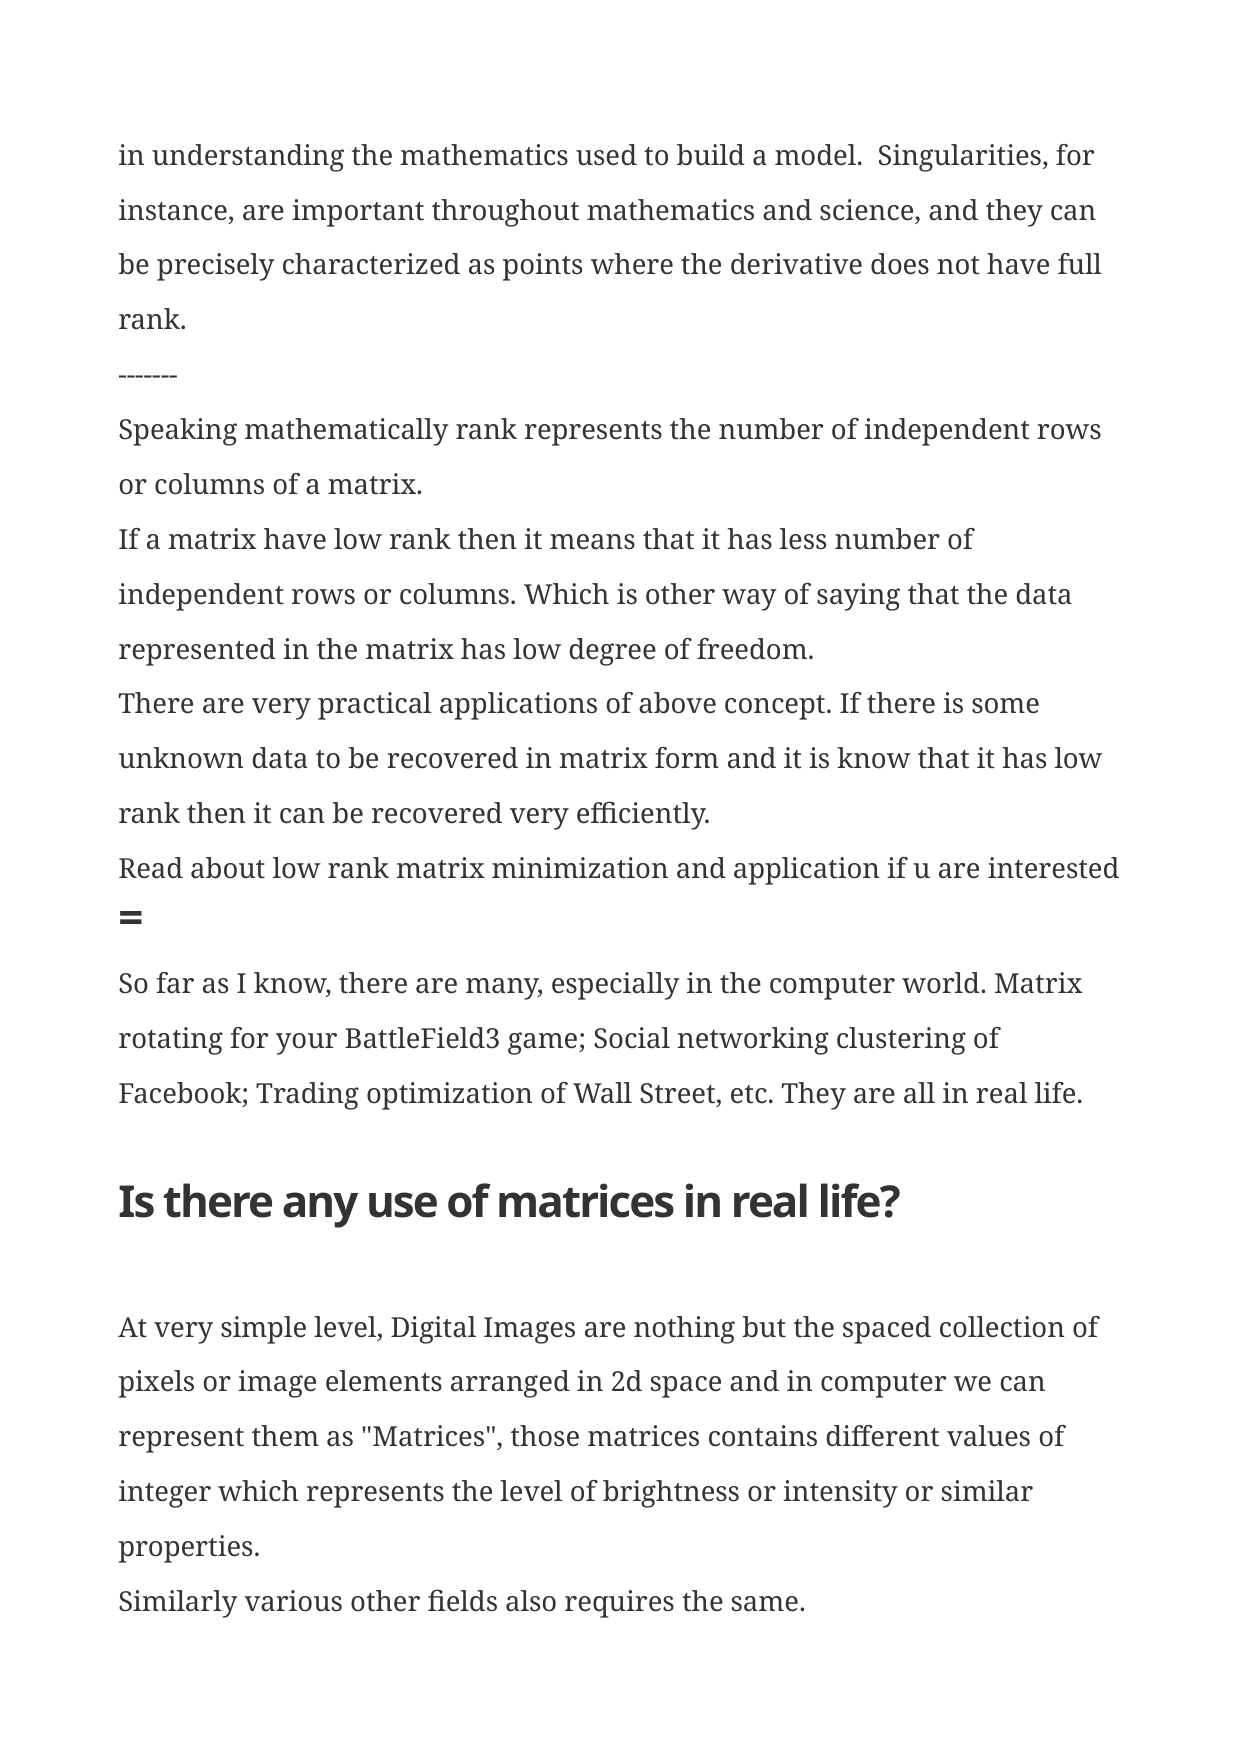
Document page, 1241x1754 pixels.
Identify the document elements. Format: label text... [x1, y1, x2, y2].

text in understanding the mathematics used to build a model. Singularities, for instance, are important throughout mathematics and science, and they can be precisely characterized as points where the derivative does not have full rank. [118, 118, 1122, 338]
text At very simple level, Digital Images are nothing but the spaced collection of pixels or image elements arranged in 2d space and in computer we can represent them as "Matrices", those matrices contains different values of integer which represents the level of brightness or intensity or similar properties. Similarly various other fields also requires the same. [118, 1290, 1122, 1619]
text Speaking mathematically rank represents the number of independent rows or columns of a matrix. If a matrix have low rank then it means that it has less number of independent rows or columns. Which is other way of saying that the data represented in the matrix has low degree of freedom. There are very practical applications of above concept. If there is some unknown data to be recovered in matrix form and it is know that it has low rank then it can be recovered very efficiently. Read about low rank matrix minimization and application if u are interested [118, 393, 1122, 887]
text = [118, 887, 1122, 946]
text So far as I know, there are many, especially in the computer world. Matrix rotating for your BattleField3 game; Social networking clustering of Facebook; Trading optimization of Wall Street, etc. They are all in real life. [118, 946, 1122, 1111]
text ------- [118, 338, 1122, 393]
text Is there any use of matrices in real life? [118, 1171, 1122, 1230]
